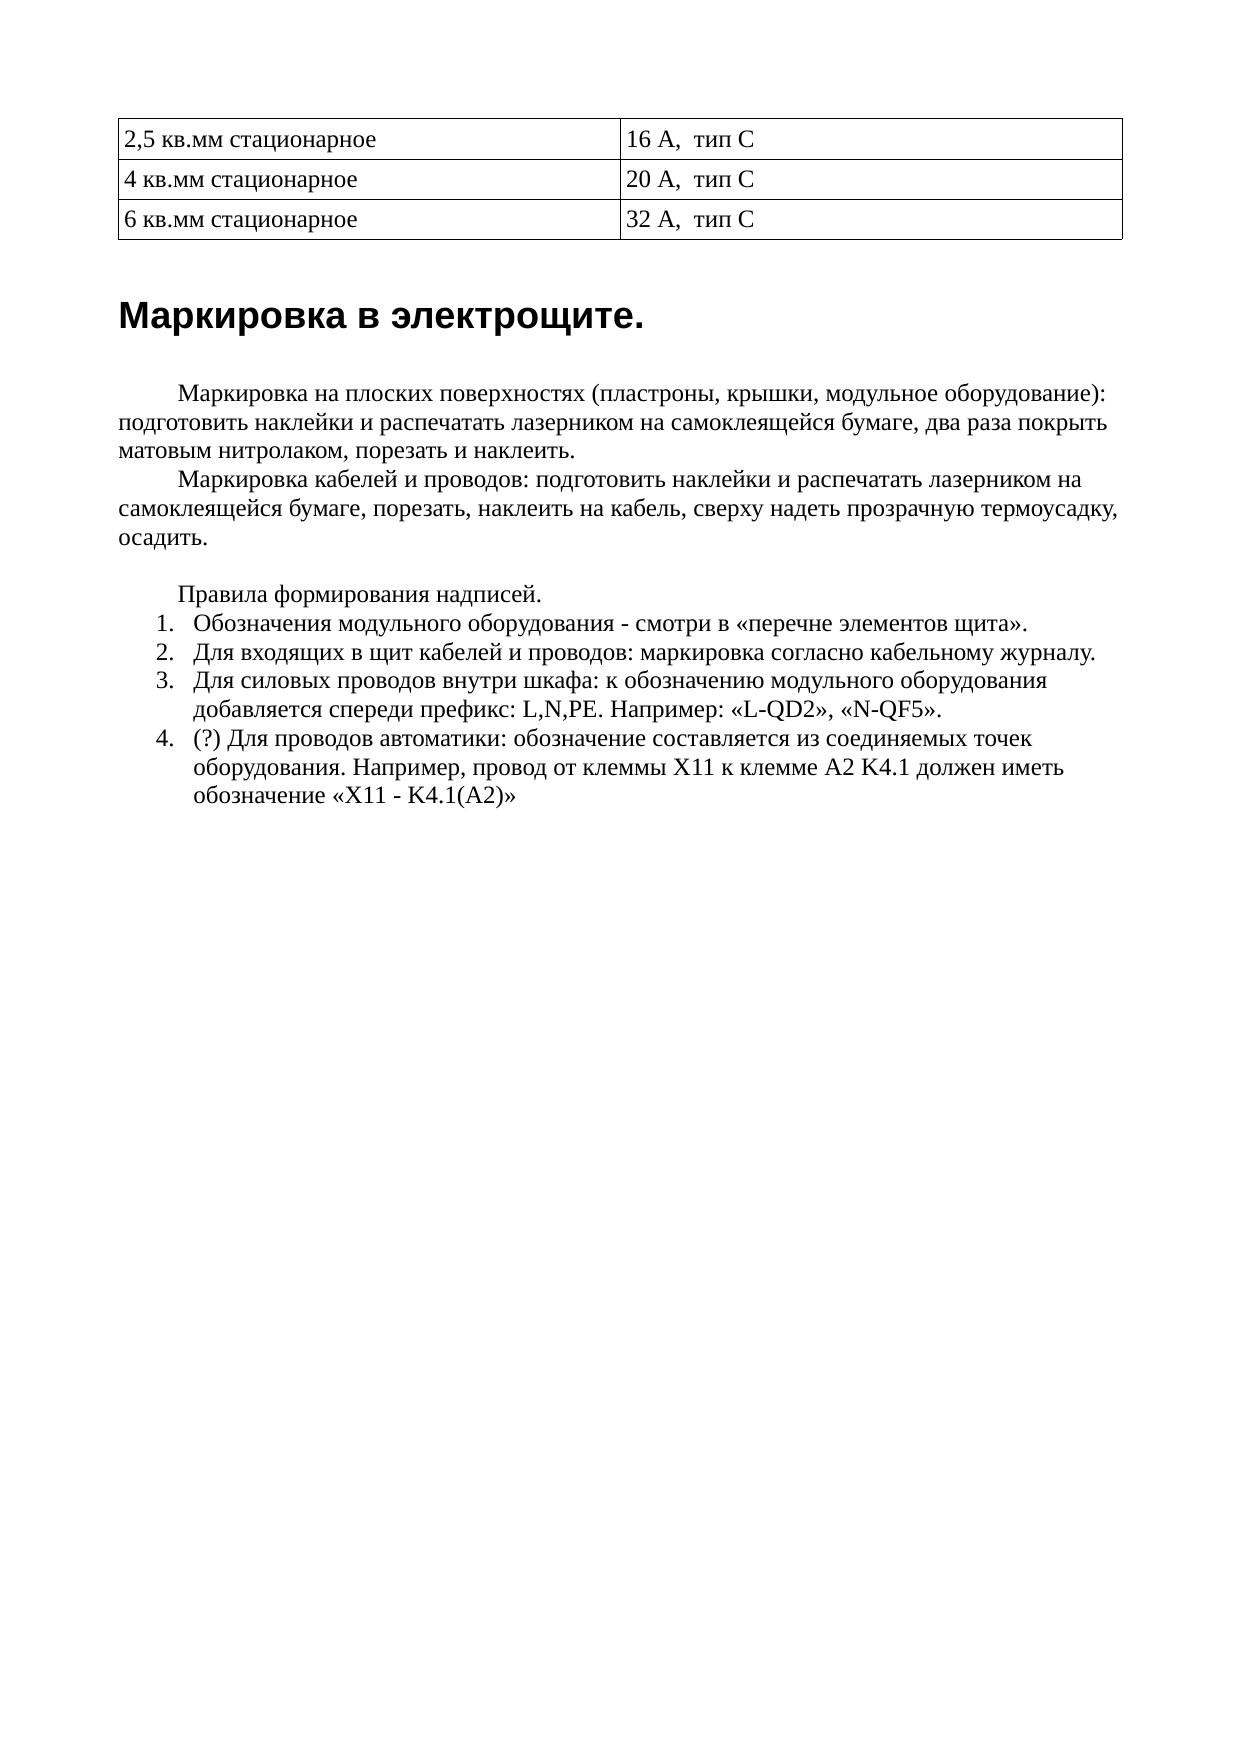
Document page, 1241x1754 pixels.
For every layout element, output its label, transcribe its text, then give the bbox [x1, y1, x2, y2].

table_cell 16 А, тип С [621, 119, 1122, 158]
text Правила формирования надписей. [118, 579, 1122, 608]
list (?) Для проводов автоматики: обозначение составляется из соединяемых точек оборудования. Например, провод от клеммы X11 к клемме A2 K4.1 должен иметь обозначение «X11 - K4.1(A2)» [156, 723, 1122, 809]
subtitle Маркировка в электрощите. [118, 293, 1122, 337]
list Обозначения модульного оборудования - смотри в «перечне элементов щита». [156, 608, 1122, 637]
table_cell 20 А, тип С [621, 160, 1122, 199]
list Для силовых проводов внутри шкафа: к обозначению модульного оборудования добавляется спереди префикс: L,N,PE. Например: «L-QD2», «N-QF5». [156, 665, 1122, 723]
table_cell 4 кв.мм стационарное [119, 160, 620, 199]
list Для входящих в щит кабелей и проводов: маркировка согласно кабельному журналу. [156, 637, 1122, 665]
text Маркировка кабелей и проводов: подготовить наклейки и распечатать лазерником на самоклеящейся бумаге, порезать, наклеить на кабель, сверху надеть прозрачную термоусадку, осадить. [118, 464, 1122, 550]
table_cell 6 кв.мм стационарное [119, 200, 620, 239]
table_cell 32 А, тип С [621, 200, 1122, 239]
table_cell 2,5 кв.мм стационарное [119, 119, 620, 158]
text Маркировка на плоских поверхностях (пластроны, крышки, модульное оборудование): подготовить наклейки и распечатать лазерником на самоклеящейся бумаге, два раза покрыть матовым нитролаком, порезать и наклеить. [118, 378, 1122, 464]
